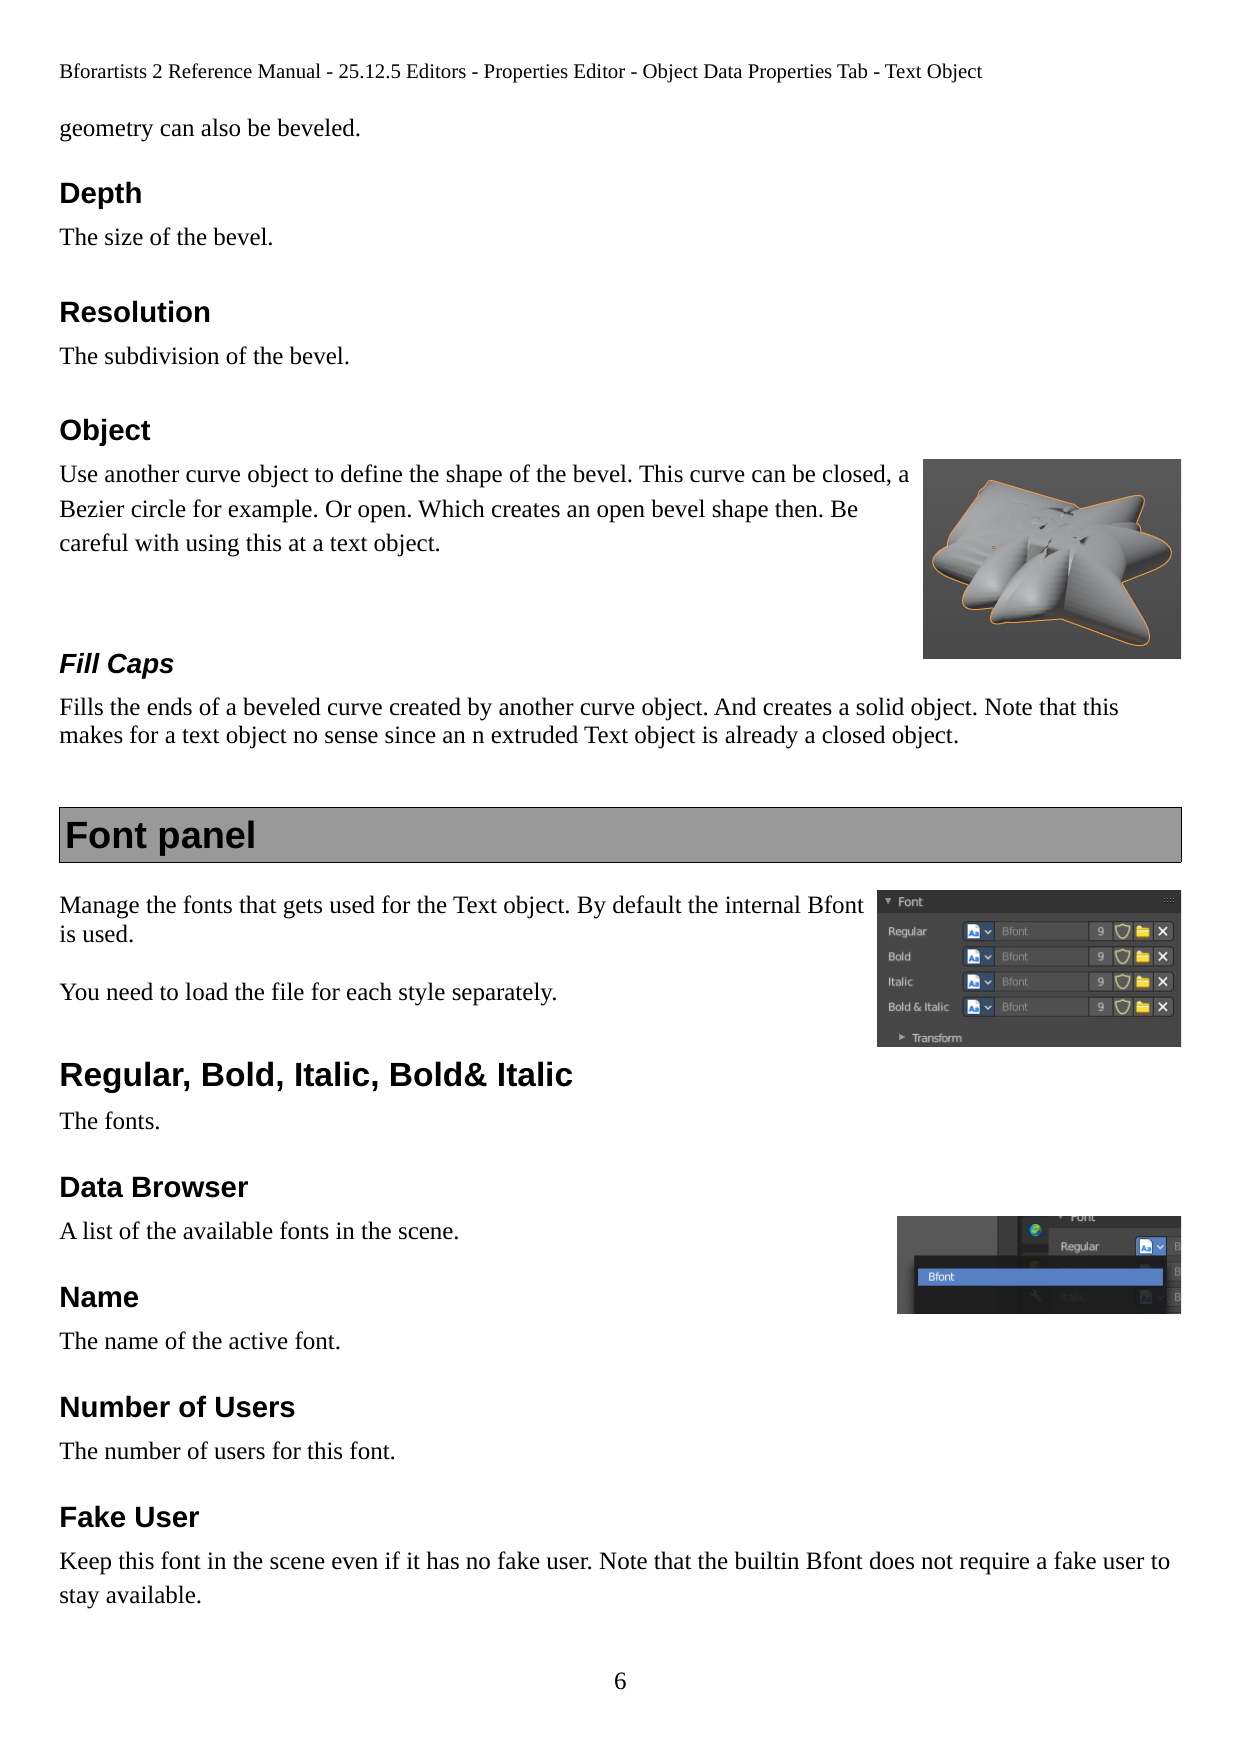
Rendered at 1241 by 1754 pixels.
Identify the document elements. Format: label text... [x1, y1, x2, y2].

table_header Font panel [60, 808, 1181, 862]
text The number of users for this font. [59, 1436, 1181, 1465]
subtitle Fill Caps [59, 647, 1181, 679]
text The name of the active font. [59, 1326, 1181, 1355]
subtitle Resolution [59, 294, 1181, 328]
text Fills the ends of a beveled curve created by another curve object. And creates a solid object. Note that this makes for a text object no sense since an n extruded Text object is already a closed object. [59, 692, 1181, 749]
text A list of the available fonts in the scene. [59, 1216, 897, 1245]
text You need to load the file for each style separately. [59, 977, 877, 1006]
text geometry can also be beveled. [59, 113, 1181, 141]
subtitle Data Browser [59, 1170, 1181, 1204]
subtitle Regular, Bold, Italic, Bold& Italic [59, 1055, 1181, 1094]
picture [923, 459, 1182, 659]
text Manage the fonts that gets used for the Text object. By default the internal Bfont is used. [59, 891, 877, 948]
text The size of the bevel. [59, 222, 1181, 251]
subtitle Depth [59, 176, 1181, 210]
subtitle Object [59, 413, 1181, 447]
subtitle Name [59, 1280, 897, 1314]
text Keep this font in the scene even if it has no fake user. Note that the builtin Bfont does not require a fake user to stay available. [59, 1546, 1181, 1609]
picture [897, 1216, 1182, 1314]
subtitle Fake User [59, 1500, 1181, 1533]
text The fonts. [59, 1106, 1181, 1135]
text Use another curve object to define the shape of the bevel. This curve can be closed, a Bezier circle for example. Or open. Which creates an open bevel shape then. Be careful with using this at a text object. [59, 459, 923, 557]
picture [877, 890, 1182, 1047]
subtitle Number of Users [59, 1390, 1181, 1423]
text The subdivision of the bevel. [59, 341, 1181, 369]
